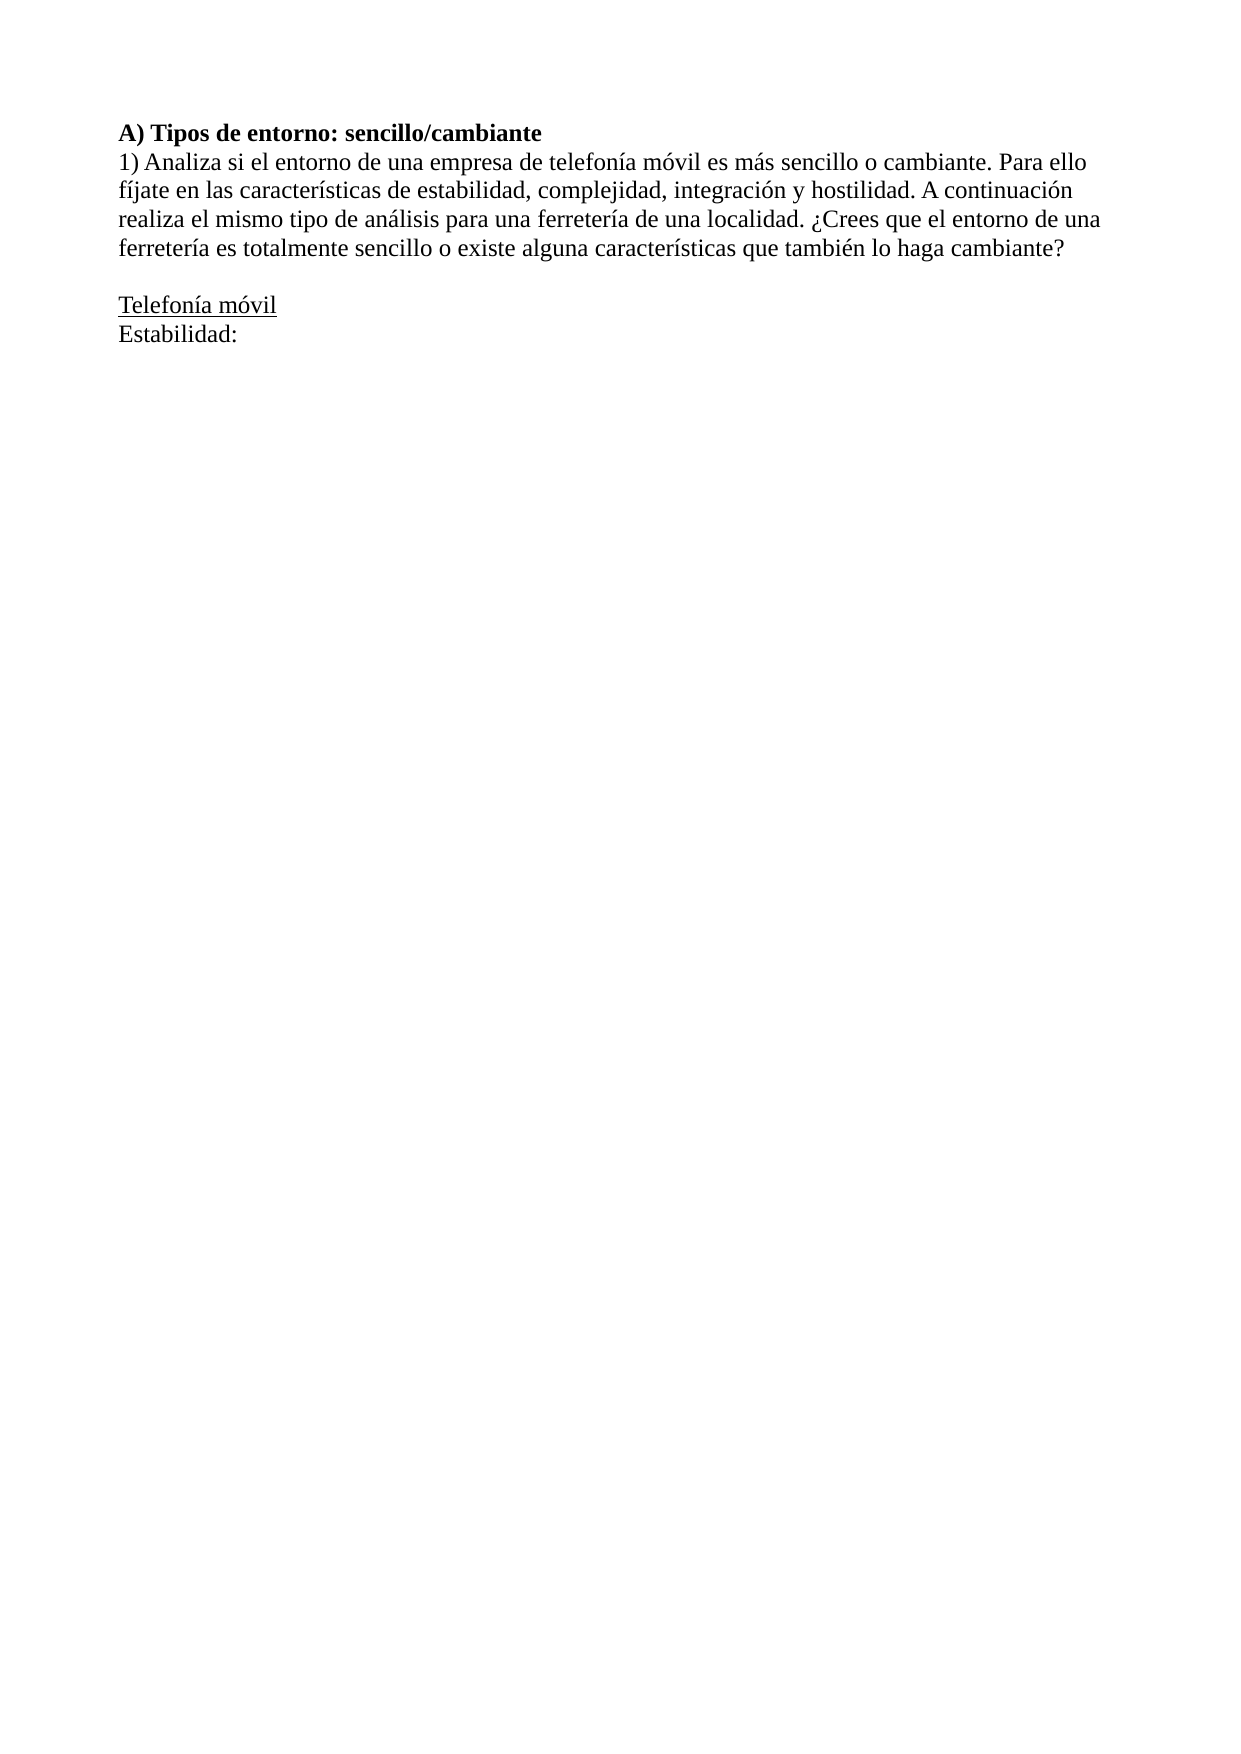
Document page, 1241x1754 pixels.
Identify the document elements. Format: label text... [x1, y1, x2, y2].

text Estabilidad: [118, 319, 1122, 348]
text 1) Analiza si el entorno de una empresa de telefonía móvil es más sencillo o cambiante. Para ello fíjate en las características de estabilidad, complejidad, integración y hostilidad. A continuación realiza el mismo tipo de análisis para una ferretería de una localidad. ¿Crees que el entorno de una ferretería es totalmente sencillo o existe alguna características que también lo haga cambiante? [118, 147, 1122, 262]
text Telefonía móvil [118, 291, 1122, 319]
text A) Tipos de entorno: sencillo/cambiante [118, 118, 1122, 147]
